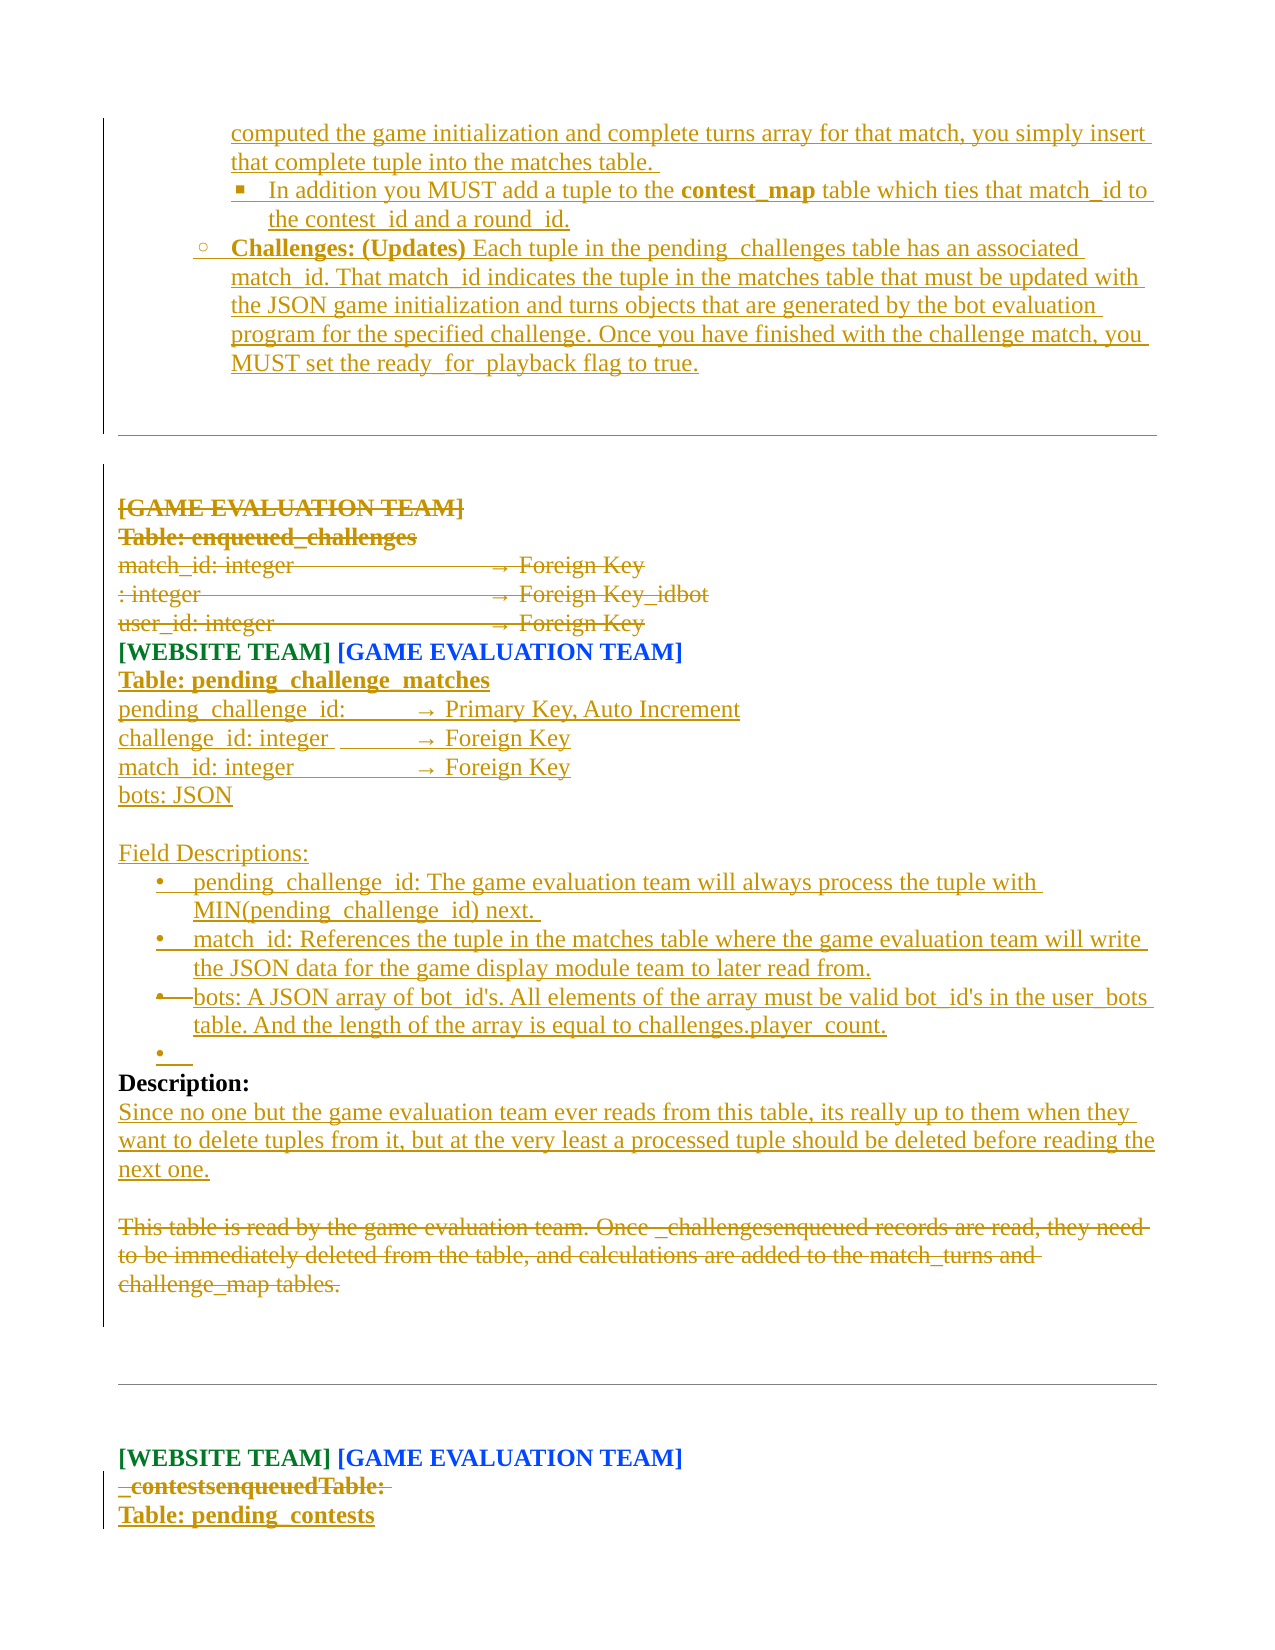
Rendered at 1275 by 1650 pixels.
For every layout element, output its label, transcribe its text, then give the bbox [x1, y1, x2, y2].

text Table: pending_challenge_matches [118, 665, 1157, 694]
list Challenges: (Updates) Each tuple in the pending_challenges table has an associated match_id. That match_id indicates the tuple in the matches table that must be updated with the JSON game initialization and turns objects that are generated by the bot evaluation program for the specified challenge. Once you have finished with the challenge match, you MUST set the ready_for_playback flag to true. [193, 233, 1157, 377]
text match_id: integer → Foreign Key [118, 752, 1157, 780]
text pending_challenge_id: → Primary Key, Auto Increment [118, 694, 1157, 723]
text Table: pending_contests [118, 1500, 1157, 1529]
list computed the game initialization and complete turns array for that match, you simply insert that complete tuple into the matches table. [193, 118, 1157, 176]
list match_id: References the tuple in the matches table where the game evaluation team will write the JSON data for the game display module team to later read from. [156, 924, 1157, 982]
list bots: A JSON array of bot_id's. All elements of the array must be valid bot_id's in the user_bots table. And the length of the array is equal to challenges.player_count. [156, 982, 1157, 1039]
text Since no one but the game evaluation team ever reads from this table, its really up to them when they want to delete tuples from it, but at the very least a processed tuple should be deleted before reading the next one. [118, 1097, 1157, 1183]
list pending_challenge_id: The game evaluation team will always process the tuple with MIN(pending_challenge_id) next. [156, 867, 1157, 924]
text Description: [118, 1068, 1157, 1097]
text bots: JSON [118, 780, 1157, 809]
text challenge_id: integer → Foreign Key [118, 723, 1157, 752]
text [WEBSITE TEAM] [GAME EVALUATION TEAM] [118, 637, 1157, 665]
text [WEBSITE TEAM] [GAME EVALUATION TEAM] [118, 1443, 1157, 1471]
text Field Descriptions: [118, 838, 1157, 867]
list In addition you MUST add a tuple to the contest_map table which ties that match_id to the contest_id and a round_id. [231, 176, 1157, 233]
